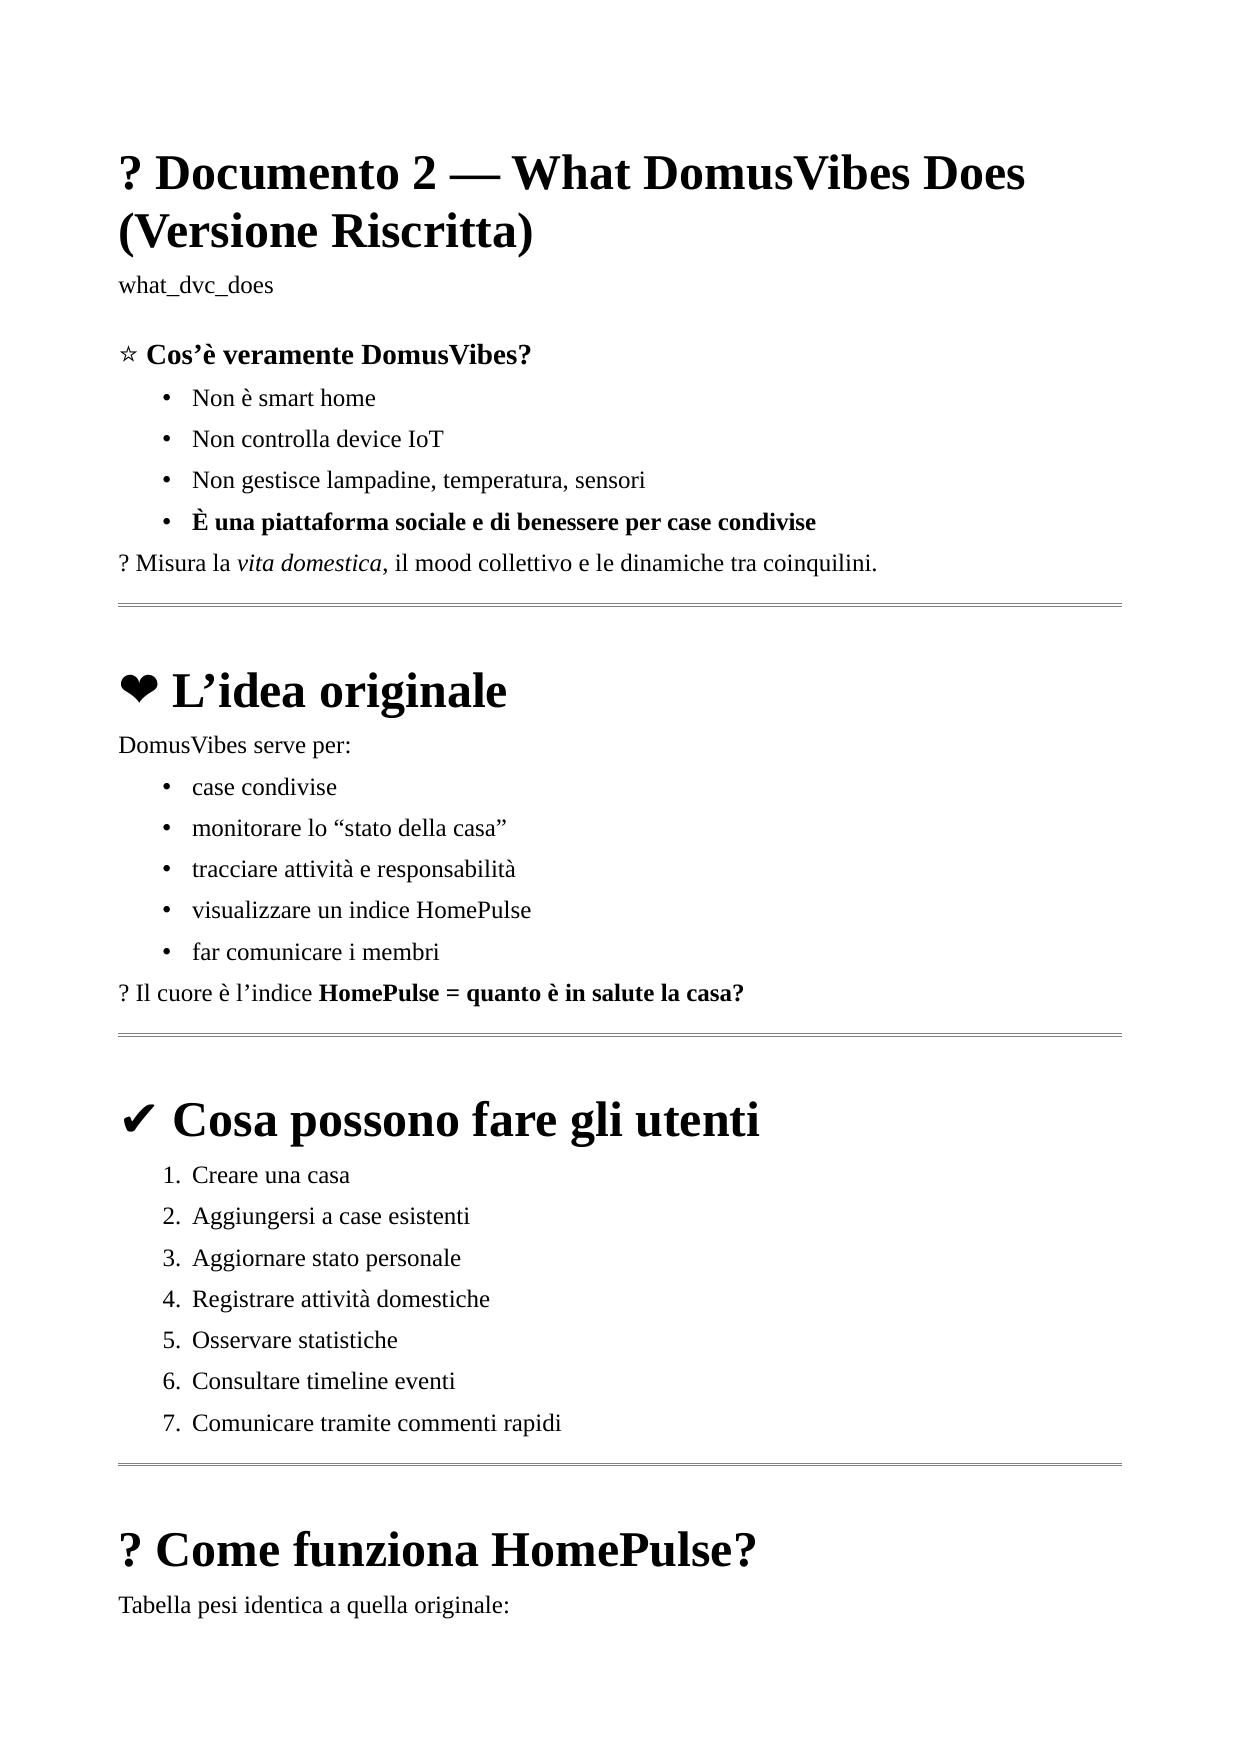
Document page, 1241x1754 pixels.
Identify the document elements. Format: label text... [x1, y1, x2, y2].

subtitle ✔ Cosa possono fare gli utenti [118, 1090, 1122, 1148]
list case condivise [162, 772, 1122, 800]
list visualizzare un indice HomePulse [162, 895, 1122, 924]
list È una piattaforma sociale e di benessere per case condivise [162, 507, 1122, 535]
text ? Il cuore è l’indice HomePulse = quanto è in salute la casa? [118, 978, 1122, 1007]
list Non è smart home [162, 383, 1122, 412]
list tracciare attività e responsabilità [162, 854, 1122, 883]
list far comunicare i membri [162, 937, 1122, 965]
subtitle ❤️ L’idea originale [118, 660, 1122, 718]
subtitle ? Come funziona HomePulse? [118, 1520, 1122, 1578]
text Tabella pesi identica a quella originale: [118, 1590, 1122, 1619]
list Aggiungersi a case esistenti [162, 1201, 1122, 1230]
text DomusVibes serve per: [118, 730, 1122, 759]
list Creare una casa [162, 1160, 1122, 1189]
text what_dvc_does [118, 271, 1122, 299]
list Osservare statistiche [162, 1325, 1122, 1354]
list Consultare timeline eventi [162, 1366, 1122, 1395]
list Non gestisce lampadine, temperatura, sensori [162, 465, 1122, 494]
list Registrare attività domestiche [162, 1284, 1122, 1313]
subtitle ? Documento 2 — What DomusVibes Does (Versione Riscritta) [118, 143, 1122, 258]
text ? Misura la vita domestica, il mood collettivo e le dinamiche tra coinquilini. [118, 548, 1122, 577]
list Comunicare tramite commenti rapidi [162, 1408, 1122, 1436]
subtitle ⭐ Cos’è veramente DomusVibes? [118, 337, 1122, 370]
list Aggiornare stato personale [162, 1243, 1122, 1271]
list Non controlla device IoT [162, 424, 1122, 453]
list monitorare lo “stato della casa” [162, 813, 1122, 842]
